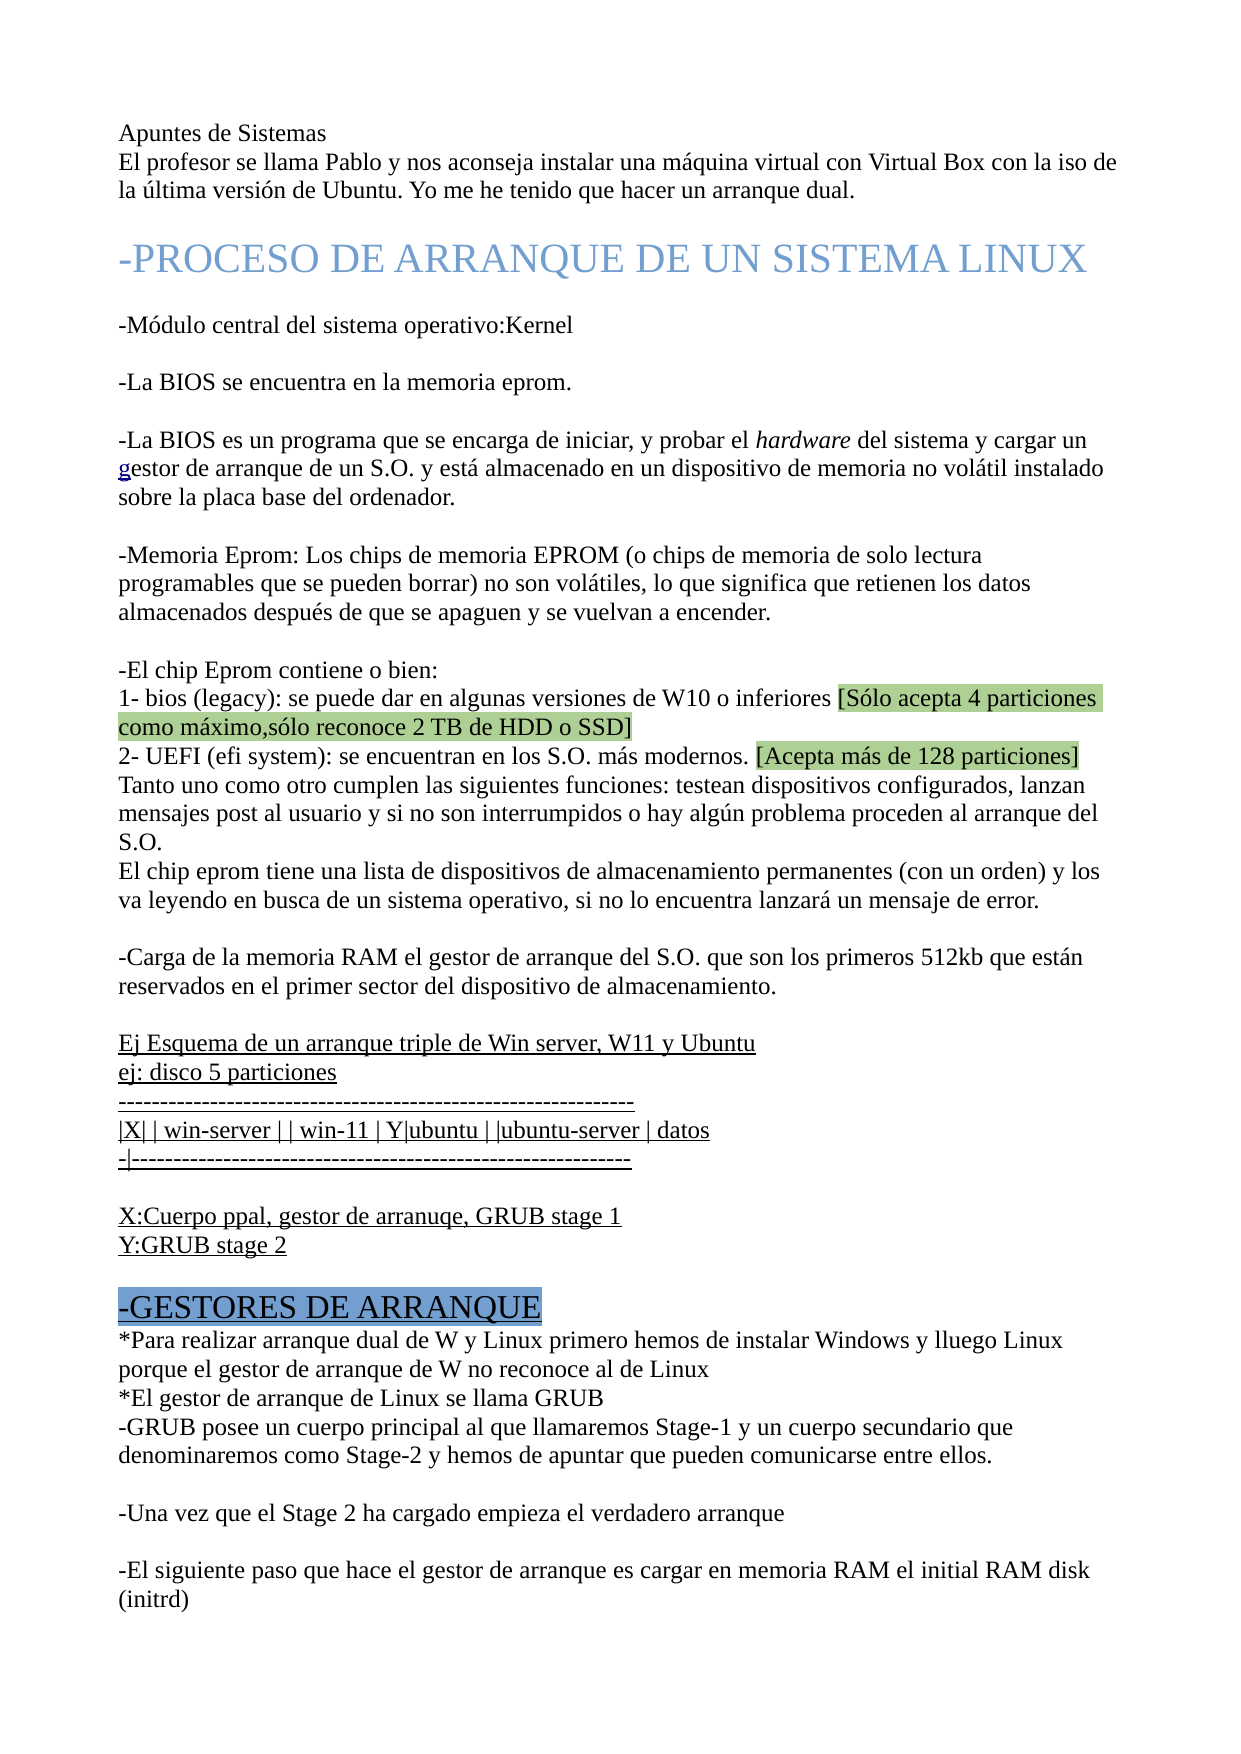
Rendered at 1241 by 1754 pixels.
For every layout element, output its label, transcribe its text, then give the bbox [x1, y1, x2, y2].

text -Carga de la memoria RAM el gestor de arranque del S.O. que son los primeros 512kb que están reservados en el primer sector del dispositivo de almacenamiento. [118, 942, 1122, 1000]
text Y:GRUB stage 2 [118, 1230, 1122, 1258]
text El profesor se llama Pablo y nos aconseja instalar una máquina virtual con Virtual Box con la iso de la última versión de Ubuntu. Yo me he tenido que hacer un arranque dual. [118, 147, 1122, 204]
text -La BIOS se encuentra en la memoria eprom. [118, 367, 1122, 396]
text Tanto uno como otro cumplen las siguientes funciones: testean dispositivos configurados, lanzan mensajes post al usuario y si no son interrumpidos o hay algún problema proceden al arranque del S.O. [118, 770, 1122, 856]
text Ej Esquema de un arranque triple de Win server, W11 y Ubuntu [118, 1028, 1122, 1057]
text -La BIOS es un programa que se encarga de iniciar, y probar el hardware del sistema y cargar un gestor de arranque de un S.O. y está almacenado en un dispositivo de memoria no volátil instalado sobre la placa base del ordenador. [118, 425, 1122, 511]
text -GRUB posee un cuerpo principal al que llamaremos Stage-1 y un cuerpo secundario que denominaremos como Stage-2 y hemos de apuntar que pueden comunicarse entre ellos. [118, 1412, 1122, 1469]
text El chip eprom tiene una lista de dispositivos de almacenamiento permanentes (con un orden) y los va leyendo en busca de un sistema operativo, si no lo encuentra lanzará un mensaje de error. [118, 856, 1122, 913]
text -GESTORES DE ARRANQUE [118, 1287, 1122, 1326]
text -|------------------------------------------------------------ [118, 1143, 1122, 1172]
text -------------------------------------------------------------- [118, 1086, 1122, 1115]
text ej: disco 5 particiones [118, 1057, 1122, 1086]
text Apuntes de Sistemas [118, 118, 1122, 147]
text -Módulo central del sistema operativo:Kernel [118, 310, 1122, 338]
text 2- UEFI (efi system): se encuentran en los S.O. más modernos. [Acepta más de 128 particiones] [118, 741, 1122, 770]
text -Memoria Eprom: Los chips de memoria EPROM (o chips de memoria de solo lectura programables que se pueden borrar) no son volátiles, lo que significa que retienen los datos almacenados después de que se apaguen y se vuelvan a encender. [118, 540, 1122, 626]
text -PROCESO DE ARRANQUE DE UN SISTEMA LINUX [118, 233, 1122, 281]
text |X| | win-server | | win-11 | Y|ubuntu | |ubuntu-server | datos [118, 1115, 1122, 1143]
text 1- bios (legacy): se puede dar en algunas versiones de W10 o inferiores [Sólo acepta 4 particiones como máximo,sólo reconoce 2 TB de HDD o SSD] [118, 683, 1122, 741]
text *Para realizar arranque dual de W y Linux primero hemos de instalar Windows y lluego Linux porque el gestor de arranque de W no reconoce al de Linux [118, 1326, 1122, 1383]
text -El chip Eprom contiene o bien: [118, 655, 1122, 683]
text X:Cuerpo ppal, gestor de arranuqe, GRUB stage 1 [118, 1201, 1122, 1230]
text -Una vez que el Stage 2 ha cargado empieza el verdadero arranque [118, 1498, 1122, 1527]
text -El siguiente paso que hace el gestor de arranque es cargar en memoria RAM el initial RAM disk (initrd) [118, 1556, 1122, 1613]
text *El gestor de arranque de Linux se llama GRUB [118, 1383, 1122, 1412]
